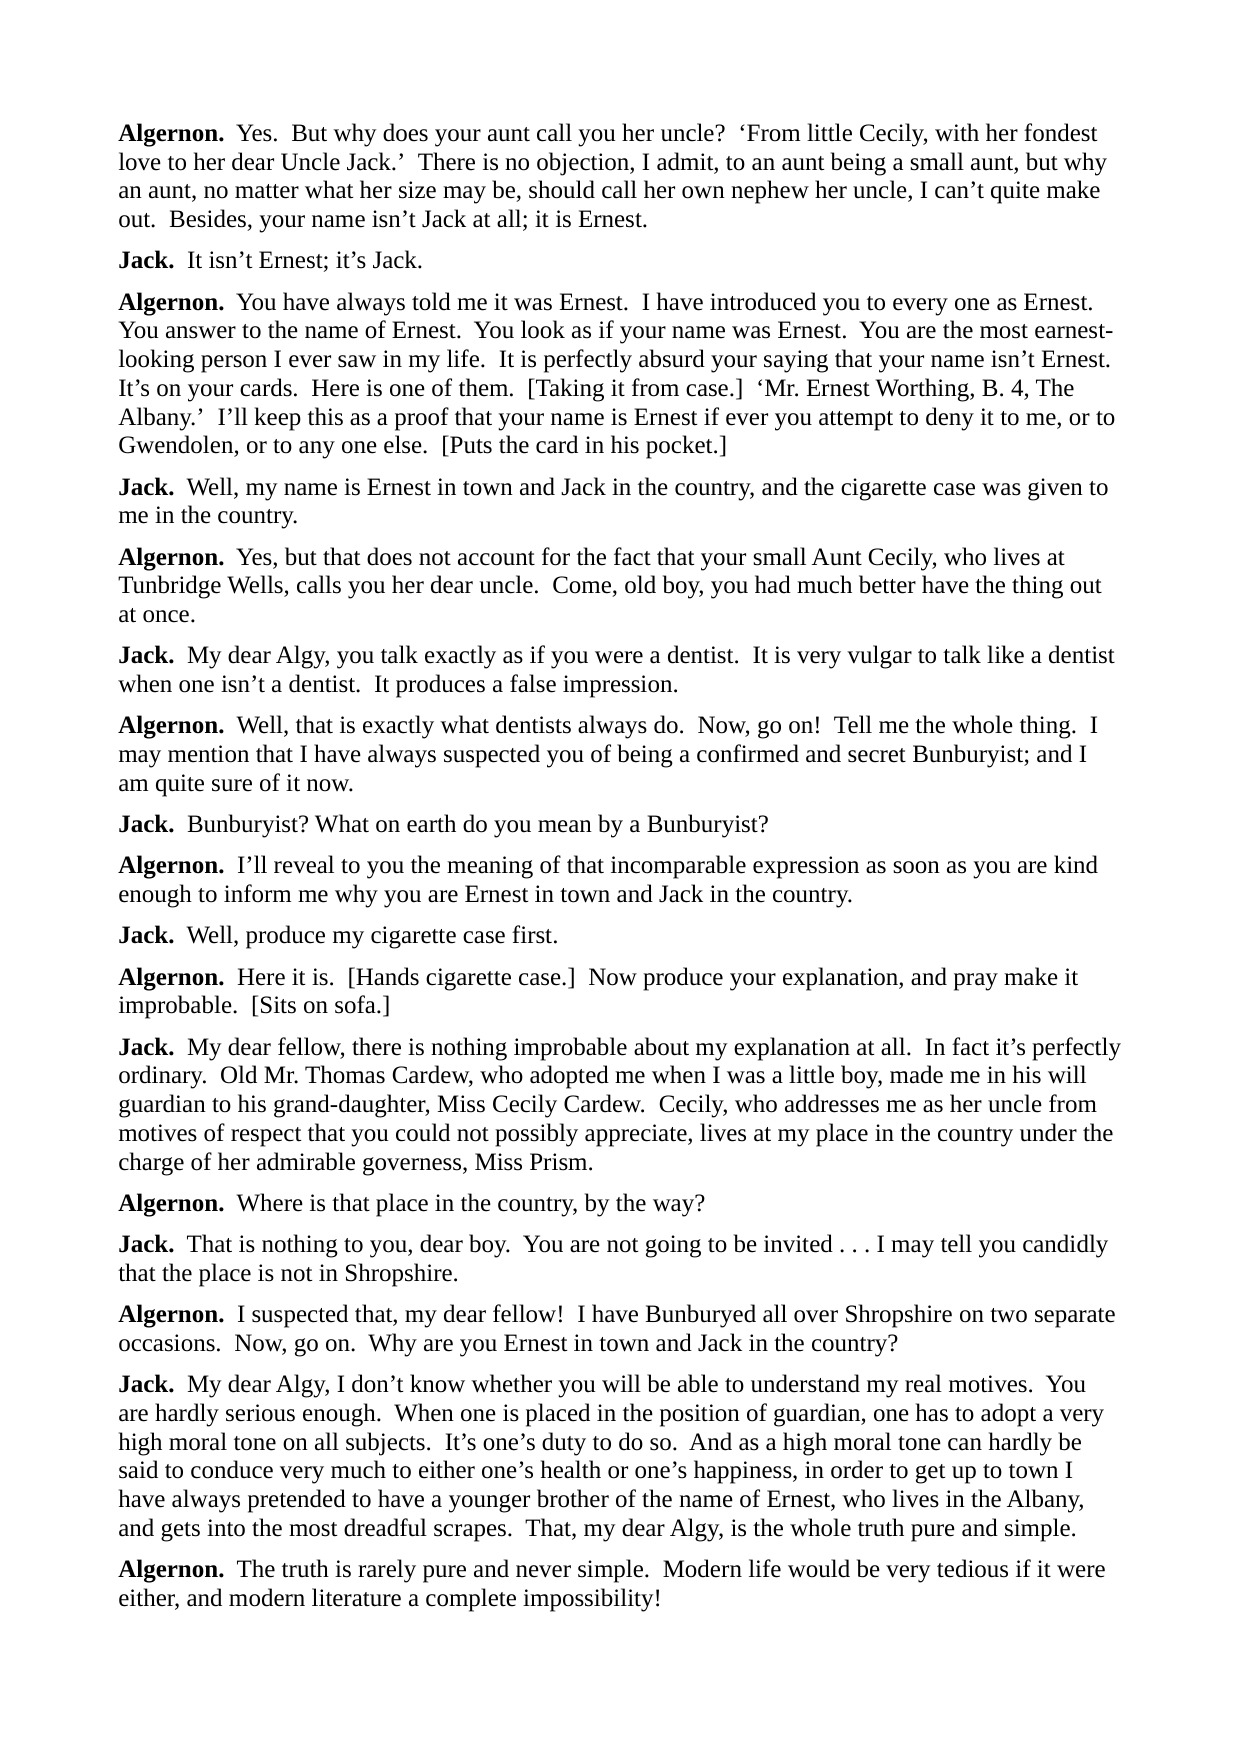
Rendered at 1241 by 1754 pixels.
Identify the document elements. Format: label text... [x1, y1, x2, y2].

text Algernon. Yes, but that does not account for the fact that your small Aunt Cecily, who lives at Tunbridge Wells, calls you her dear uncle. Come, old boy, you had much better have the thing out at once. [118, 542, 1122, 628]
text Algernon. Yes. But why does your aunt call you her uncle? ‘From little Cecily, with her fondest love to her dear Uncle Jack.’ There is no objection, I admit, to an aunt being a small aunt, but why an aunt, no matter what her size may be, should call her own nephew her uncle, I can’t quite make out. Besides, your name isn’t Jack at all; it is Ernest. [118, 118, 1122, 233]
text Algernon. I suspected that, my dear fellow! I have Bunburyed all over Shropshire on two separate occasions. Now, go on. Why are you Ernest in town and Jack in the country? [118, 1299, 1122, 1357]
text Algernon. I’ll reveal to you the meaning of that incomparable expression as soon as you are kind enough to inform me why you are Ernest in town and Jack in the country. [118, 851, 1122, 908]
text Jack. Well, produce my cigarette case first. [118, 921, 1122, 949]
text Algernon. You have always told me it was Ernest. I have introduced you to every one as Ernest. You answer to the name of Ernest. You look as if your name was Ernest. You are the most earnest-looking person I ever saw in my life. It is perfectly absurd your saying that your name isn’t Ernest. It’s on your cards. Here is one of them. [Taking it from case.] ‘Mr. Ernest Worthing, B. 4, The Albany.’ I’ll keep this as a proof that your name is Ernest if ever you attempt to deny it to me, or to Gwendolen, or to any one else. [Puts the card in his pocket.] [118, 287, 1122, 459]
text Jack. That is nothing to you, dear boy. You are not going to be invited . . . I may tell you candidly that the place is not in Shropshire. [118, 1229, 1122, 1287]
text Jack. My dear fellow, there is nothing improbable about my explanation at all. In fact it’s perfectly ordinary. Old Mr. Thomas Cardew, who adopted me when I was a little boy, made me in his will guardian to his grand-daughter, Miss Cecily Cardew. Cecily, who addresses me as her uncle from motives of respect that you could not possibly appreciate, lives at my place in the country under the charge of her admirable governess, Miss Prism. [118, 1032, 1122, 1176]
text Algernon. Here it is. [Hands cigarette case.] Now produce your explanation, and pray make it improbable. [Sits on sofa.] [118, 962, 1122, 1019]
text Jack. My dear Algy, I don’t know whether you will be able to understand my real motives. You are hardly serious enough. When one is placed in the position of guardian, one has to adopt a very high moral tone on all subjects. It’s one’s duty to do so. And as a high moral tone can hardly be said to conduce very much to either one’s health or one’s happiness, in order to get up to town I have always pretended to have a younger brother of the name of Ernest, who lives in the Albany, and gets into the most dreadful scrapes. That, my dear Algy, is the whole truth pure and simple. [118, 1369, 1122, 1542]
text Jack. My dear Algy, you talk exactly as if you were a dentist. It is very vulgar to talk like a dentist when one isn’t a dentist. It produces a false impression. [118, 641, 1122, 698]
text Algernon. Where is that place in the country, by the way? [118, 1188, 1122, 1217]
text Jack. It isn’t Ernest; it’s Jack. [118, 246, 1122, 274]
text Algernon. Well, that is exactly what dentists always do. Now, go on! Tell me the whole thing. I may mention that I have always suspected you of being a confirmed and secret Bunburyist; and I am quite sure of it now. [118, 711, 1122, 797]
text Jack. Well, my name is Ernest in town and Jack in the country, and the cigarette case was given to me in the country. [118, 472, 1122, 529]
text Jack. Bunburyist? What on earth do you mean by a Bunburyist? [118, 809, 1122, 838]
text Algernon. The truth is rarely pure and never simple. Modern life would be very tedious if it were either, and modern literature a complete impossibility! [118, 1554, 1122, 1612]
